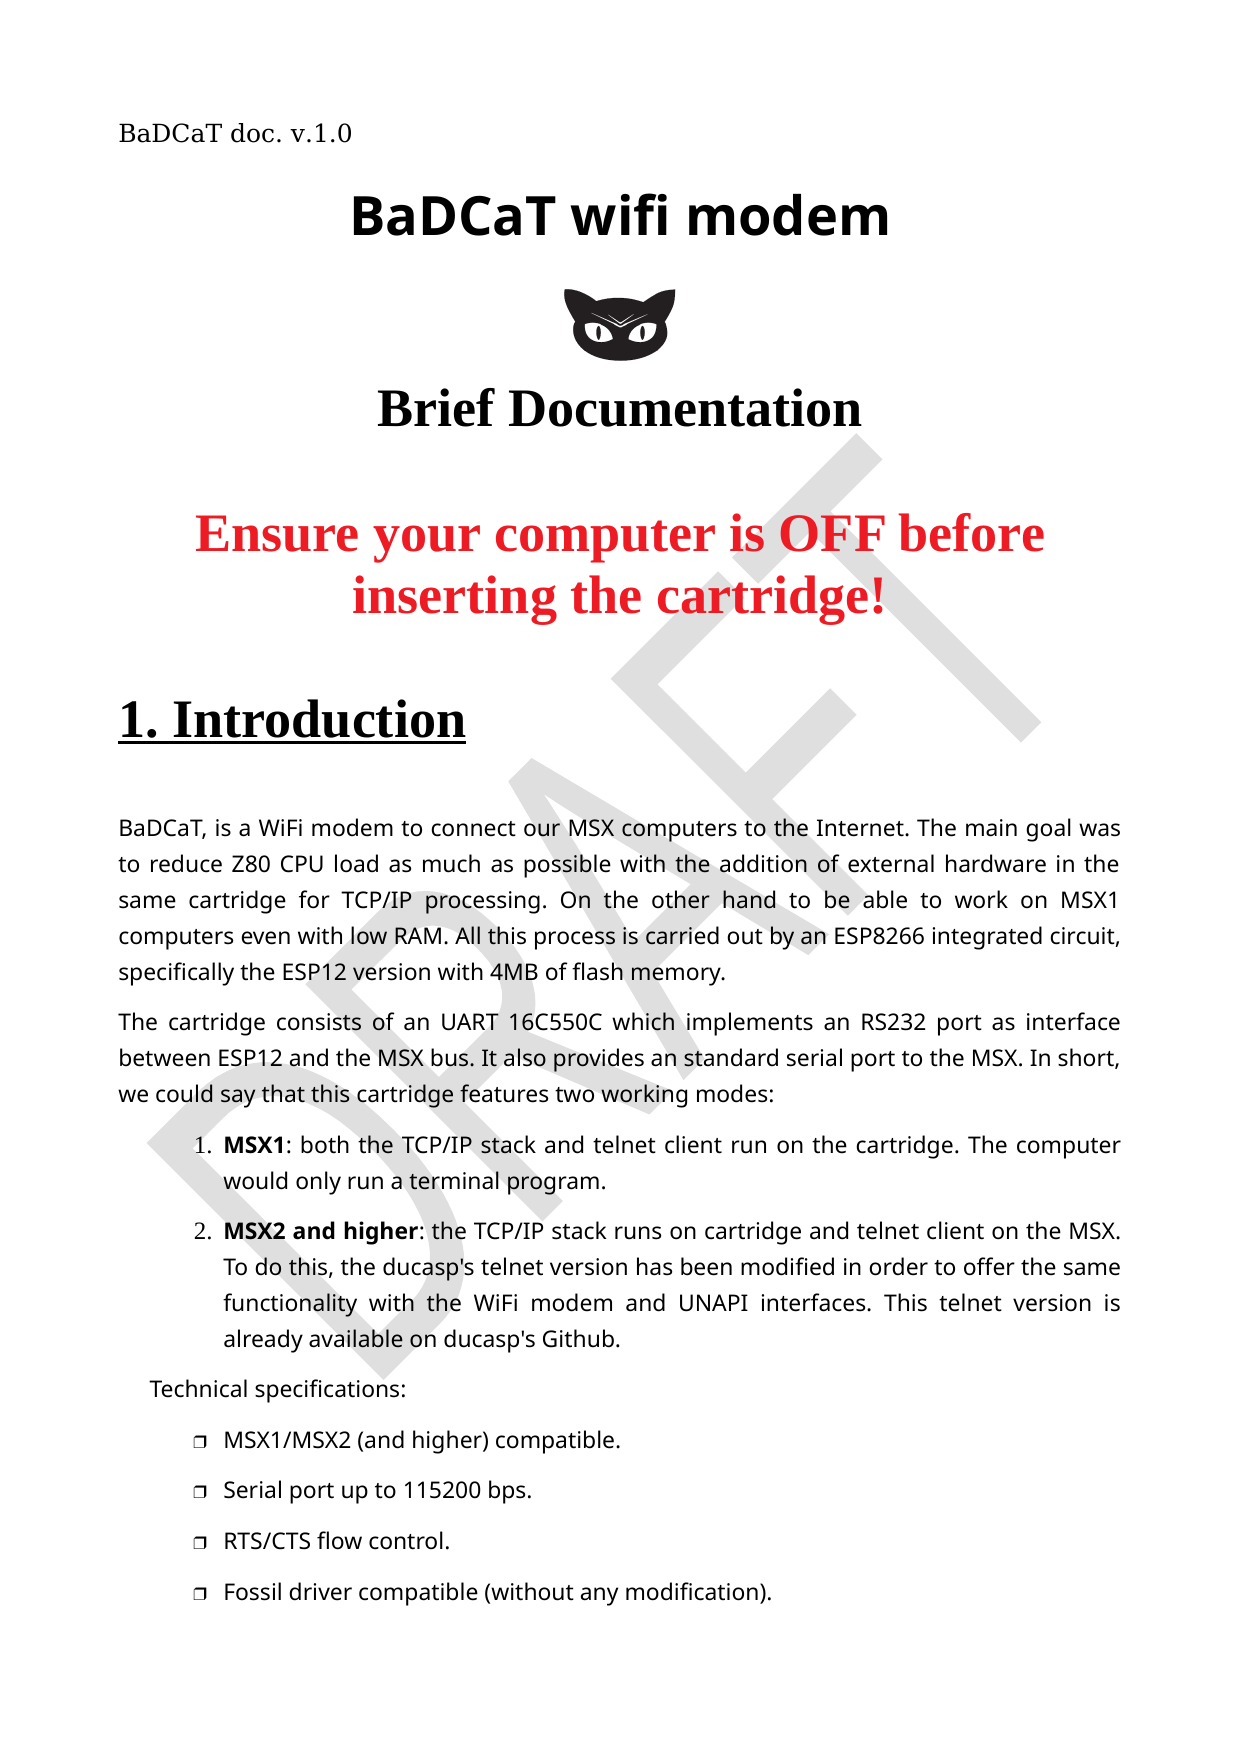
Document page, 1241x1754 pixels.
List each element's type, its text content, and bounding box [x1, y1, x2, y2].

text BaDCaT wifi modem [118, 178, 1122, 251]
list MSX2 and higher: the TCP/IP stack runs on cartridge and telnet client on the MSX. To do this, the ducasp's telnet version has been modified in order to offer the same functionality with the WiFi modem and UNAPI interfaces. This telnet version is already available on ducasp's Github. [261, 1215, 429, 1333]
list MSX1/MSX2 (and higher) compatible. [193, 1424, 1122, 1455]
list Fossil driver compatible (without any modification). [193, 1576, 1122, 1607]
list MSX1: both the TCP/IP stack and telnet client run on the cartridge. The computer would only run a terminal program. [199, 1129, 409, 1196]
text The cartridge consists of an UART 16C550C which implements an RS232 port as interface between ESP12 and the MSX bus. It also provides an standard serial port to the MSX. In short, we could say that this cartridge features two working modes: [465, 1057, 634, 1109]
text Ensure your computer is OFF before inserting the cartridge! [832, 501, 1122, 625]
list MSX1: both the TCP/IP stack and telnet client run on the cartridge. The computer would only run a terminal program. [394, 1129, 516, 1196]
picture [552, 288, 689, 361]
list MSX1: both the TCP/IP stack and telnet client run on the cartridge. The computer would only run a terminal program. [492, 1129, 1122, 1196]
text [662, 687, 1122, 750]
text The cartridge consists of an UART 16C550C which implements an RS232 port as interface between ESP12 and the MSX bus. It also provides an standard serial port to the MSX. In short, we could say that this cartridge features two working modes: [369, 1006, 500, 1076]
text Technical specifications: [149, 1373, 1122, 1405]
list RTS/CTS flow control. [193, 1525, 1122, 1556]
list MSX2 and higher: the TCP/IP stack runs on cartridge and telnet client on the MSX. To do this, the ducasp's telnet version has been modified in order to offer the same functionality with the WiFi modem and UNAPI interfaces. This telnet version is already available on ducasp's Github. [411, 1215, 1122, 1354]
text BaDCaT, is a WiFi modem to connect our MSX computers to the Internet. The main goal was to reduce Z80 CPU load as much as possible with the addition of external hardware in the same cartridge for TCP/IP processing. On the other hand to be able to work on MSX1 computers even with low RAM. All this process is carried out by an ESP8266 integrated circuit, specifically the ESP12 version with 4MB of flash memory. [571, 822, 689, 938]
list Serial port up to 115200 bps. [193, 1474, 1122, 1506]
text 1. Introduction [118, 687, 681, 750]
list MSX2 and higher: the TCP/IP stack runs on cartridge and telnet client on the MSX. To do this, the ducasp's telnet version has been modified in order to offer the same functionality with the WiFi modem and UNAPI interfaces. This telnet version is already available on ducasp's Github. [193, 1215, 356, 1354]
text The cartridge consists of an UART 16C550C which implements an RS232 port as interface between ESP12 and the MSX bus. It also provides an standard serial port to the MSX. In short, we could say that this cartridge features two working modes: [529, 1006, 1122, 1109]
text BaDCaT, is a WiFi modem to connect our MSX computers to the Internet. The main goal was to reduce Z80 CPU load as much as possible with the addition of external hardware in the same cartridge for TCP/IP processing. On the other hand to be able to work on MSX1 computers even with low RAM. All this process is carried out by an ESP8266 integrated circuit, specifically the ESP12 version with 4MB of flash memory. [355, 926, 500, 987]
text BaDCaT, is a WiFi modem to connect our MSX computers to the Internet. The main goal was to reduce Z80 CPU load as much as possible with the addition of external hardware in the same cartridge for TCP/IP processing. On the other hand to be able to work on MSX1 computers even with low RAM. All this process is carried out by an ESP8266 integrated circuit, specifically the ESP12 version with 4MB of flash memory. [625, 812, 1122, 987]
text Brief Documentation [118, 376, 1122, 438]
text The cartridge consists of an UART 16C550C which implements an RS232 port as interface between ESP12 and the MSX bus. It also provides an standard serial port to the MSX. In short, we could say that this cartridge features two working modes: [118, 1006, 429, 1109]
text BaDCaT, is a WiFi modem to connect our MSX computers to the Internet. The main goal was to reduce Z80 CPU load as much as possible with the addition of external hardware in the same cartridge for TCP/IP processing. On the other hand to be able to work on MSX1 computers even with low RAM. All this process is carried out by an ESP8266 integrated circuit, specifically the ESP12 version with 4MB of flash memory. [118, 812, 628, 987]
text Ensure your computer is OFF before inserting the cartridge! [118, 501, 902, 625]
